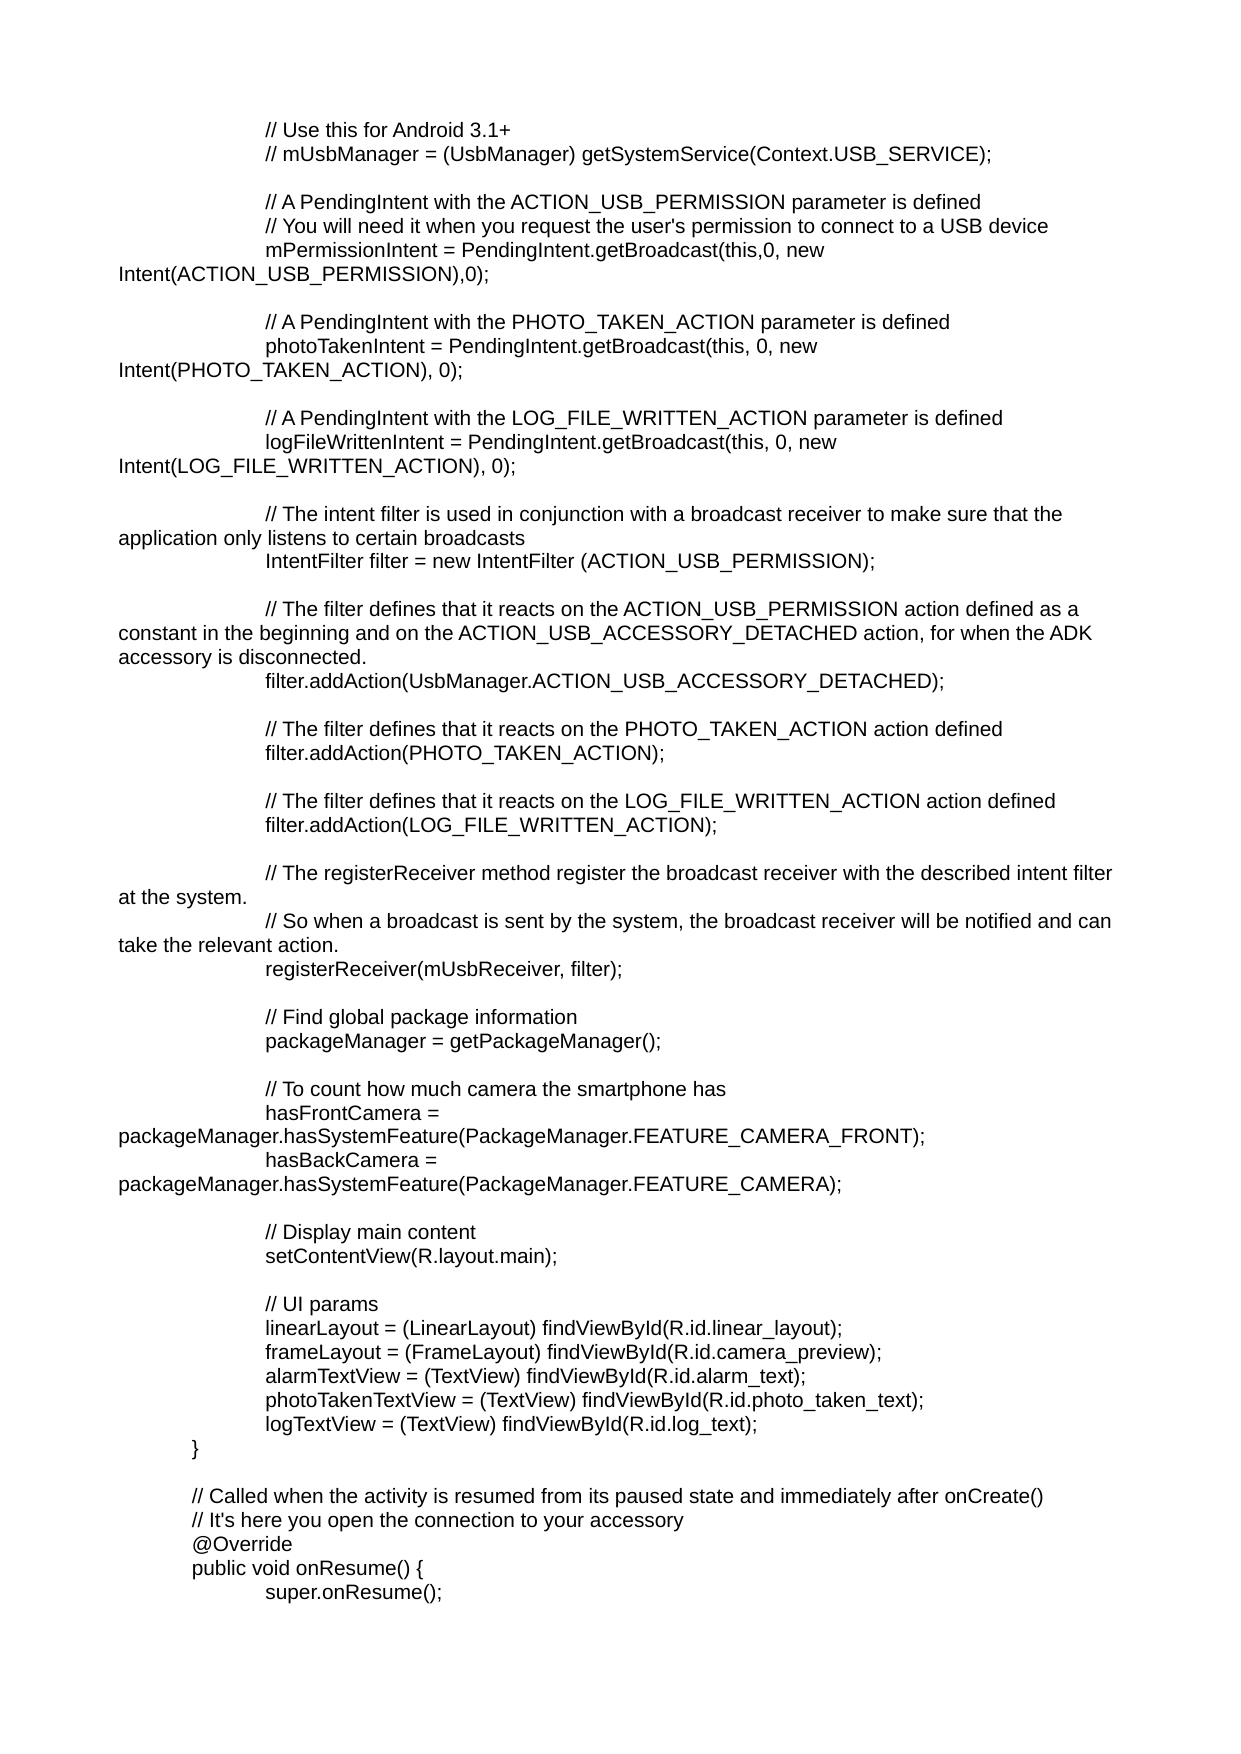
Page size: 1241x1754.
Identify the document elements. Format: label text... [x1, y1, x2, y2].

text // A PendingIntent with the LOG_FILE_WRITTEN_ACTION parameter is defined [118, 406, 1122, 429]
text IntentFilter filter = new IntentFilter (ACTION_USB_PERMISSION); [118, 549, 1122, 573]
text hasBackCamera = packageManager.hasSystemFeature(PackageManager.FEATURE_CAMERA); [118, 1148, 1122, 1196]
text // Find global package information [118, 1004, 1122, 1028]
text linearLayout = (LinearLayout) findViewById(R.id.linear_layout); [118, 1316, 1122, 1340]
text super.onResume(); [118, 1579, 1122, 1603]
text // The filter defines that it reacts on the ACTION_USB_PERMISSION action defined as a constant in the beginning and on the ACTION_USB_ACCESSORY_DETACHED action, for when the ADK accessory is disconnected. [118, 597, 1122, 669]
text filter.addAction(PHOTO_TAKEN_ACTION); [118, 741, 1122, 765]
text frameLayout = (FrameLayout) findViewById(R.id.camera_preview); [118, 1340, 1122, 1364]
text logFileWrittenIntent = PendingIntent.getBroadcast(this, 0, new Intent(LOG_FILE_WRITTEN_ACTION), 0); [118, 429, 1122, 477]
text // The registerReceiver method register the broadcast receiver with the described intent filter at the system. [118, 861, 1122, 909]
text public void onResume() { [118, 1556, 1122, 1579]
text // The intent filter is used in conjunction with a broadcast receiver to make sure that the application only listens to certain broadcasts [118, 501, 1122, 549]
text } [118, 1436, 1122, 1460]
text @Override [118, 1532, 1122, 1556]
text // The filter defines that it reacts on the PHOTO_TAKEN_ACTION action defined [118, 717, 1122, 741]
text filter.addAction(LOG_FILE_WRITTEN_ACTION); [118, 813, 1122, 837]
text photoTakenIntent = PendingIntent.getBroadcast(this, 0, new Intent(PHOTO_TAKEN_ACTION), 0); [118, 334, 1122, 382]
text // Called when the activity is resumed from its paused state and immediately after onCreate() [118, 1484, 1122, 1508]
text // Use this for Android 3.1+ [118, 118, 1122, 142]
text // UI params [118, 1292, 1122, 1316]
text // mUsbManager = (UsbManager) getSystemService(Context.USB_SERVICE); [118, 142, 1122, 166]
text // So when a broadcast is sent by the system, the broadcast receiver will be notified and can take the relevant action. [118, 909, 1122, 957]
text photoTakenTextView = (TextView) findViewById(R.id.photo_taken_text); [118, 1388, 1122, 1412]
text // It's here you open the connection to your accessory [118, 1508, 1122, 1532]
text packageManager = getPackageManager(); [118, 1028, 1122, 1052]
text // You will need it when you request the user's permission to connect to a USB device [118, 214, 1122, 238]
text mPermissionIntent = PendingIntent.getBroadcast(this,0, new Intent(ACTION_USB_PERMISSION),0); [118, 238, 1122, 286]
text // The filter defines that it reacts on the LOG_FILE_WRITTEN_ACTION action defined [118, 789, 1122, 813]
text setContentView(R.layout.main); [118, 1244, 1122, 1268]
text filter.addAction(UsbManager.ACTION_USB_ACCESSORY_DETACHED); [118, 669, 1122, 693]
text alarmTextView = (TextView) findViewById(R.id.alarm_text); [118, 1364, 1122, 1388]
text registerReceiver(mUsbReceiver, filter); [118, 957, 1122, 981]
text logTextView = (TextView) findViewById(R.id.log_text); [118, 1412, 1122, 1436]
text // Display main content [118, 1220, 1122, 1244]
text // A PendingIntent with the PHOTO_TAKEN_ACTION parameter is defined [118, 310, 1122, 334]
text // A PendingIntent with the ACTION_USB_PERMISSION parameter is defined [118, 190, 1122, 214]
text // To count how much camera the smartphone has [118, 1076, 1122, 1100]
text hasFrontCamera = packageManager.hasSystemFeature(PackageManager.FEATURE_CAMERA_FRONT); [118, 1100, 1122, 1148]
